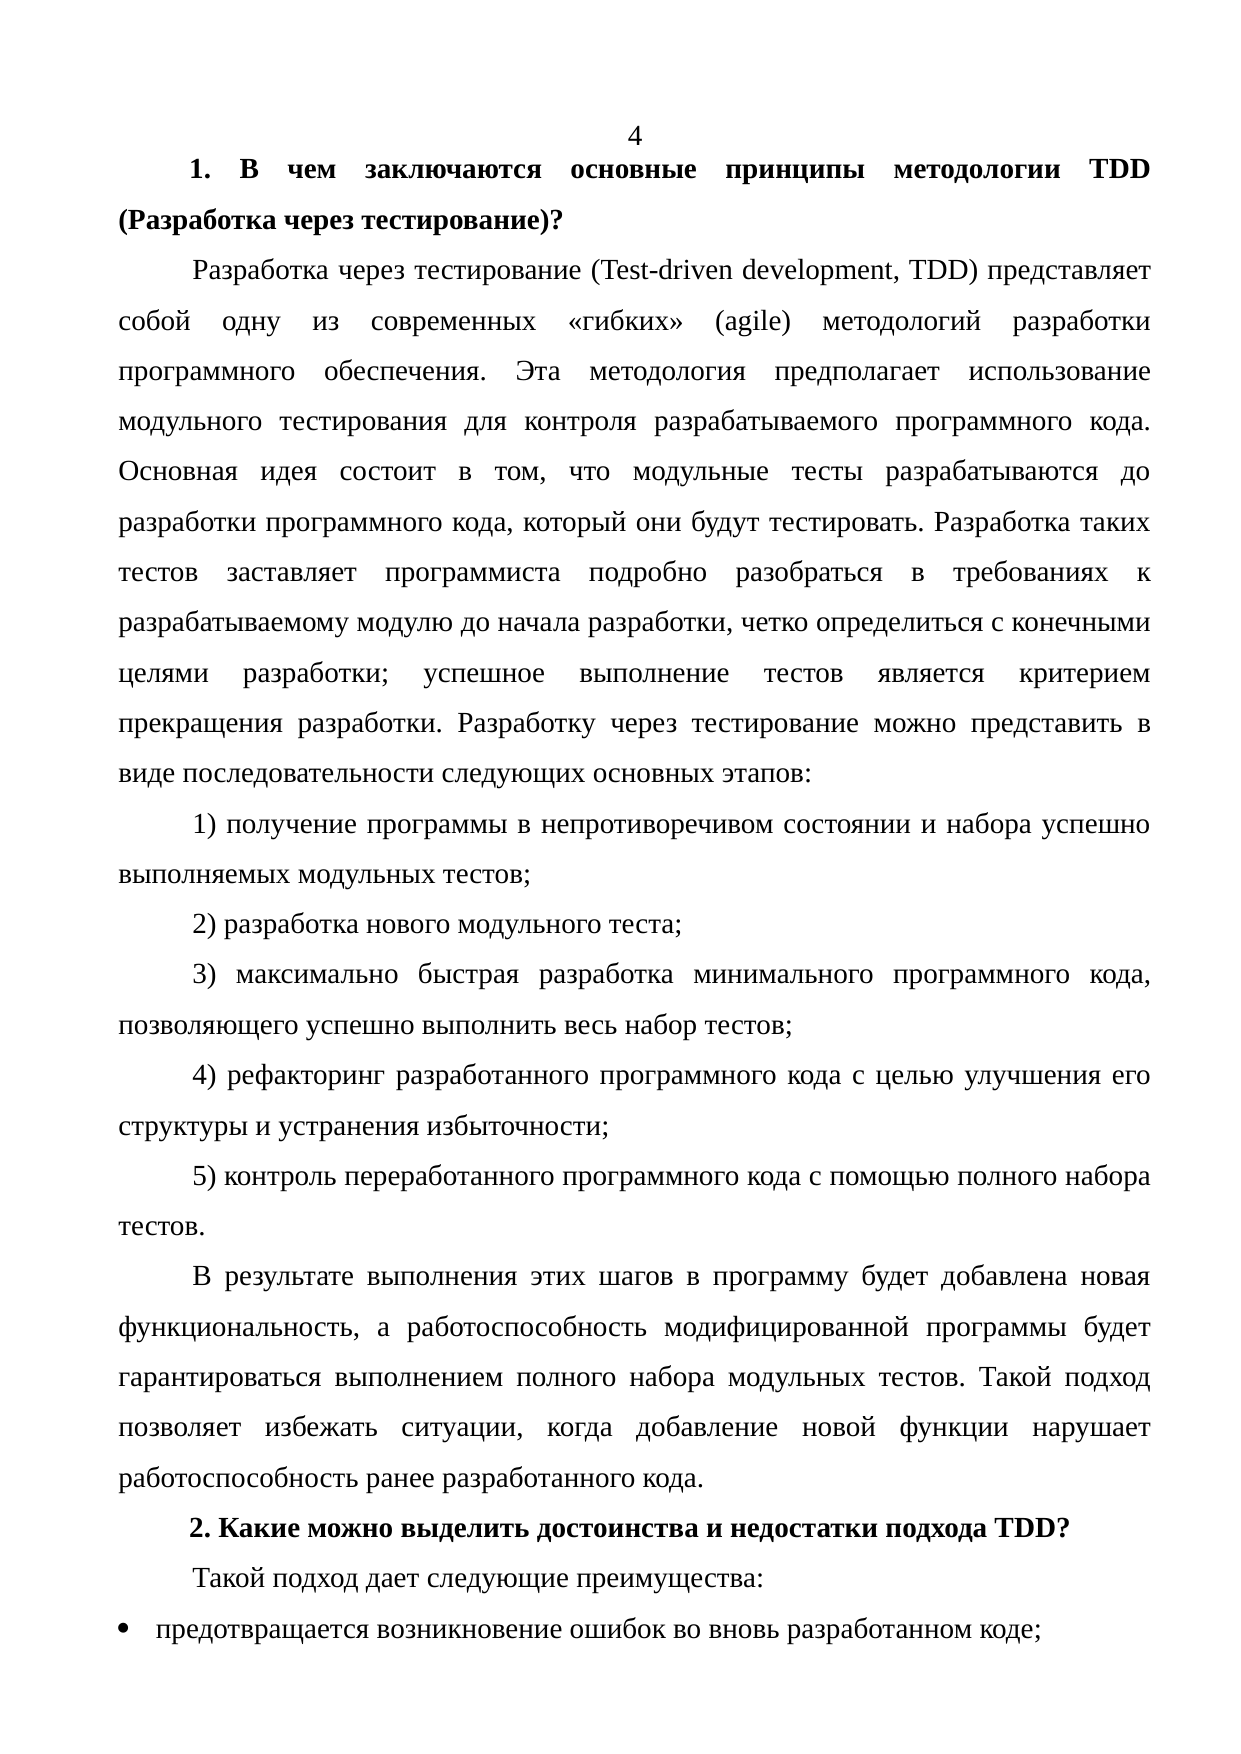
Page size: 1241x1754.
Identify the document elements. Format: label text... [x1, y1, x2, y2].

text Такой подход дает следующие преимущества: [118, 1560, 1152, 1594]
list предотвращается возникновение ошибок во вновь разработанном коде; [118, 1611, 1152, 1644]
text В результате выполнения этих шагов в программу будет добавлена новая функциональность, а работоспособность модифицированной программы будет гарантироваться выполнением полного набора модульных тестов. Такой подход позволяет избежать ситуации, когда добавление новой функции нарушает работоспособность ранее разработанного кода. [118, 1258, 1152, 1493]
text 1) получение программы в непротиворечивом состоянии и набора успешно выполняемых модульных тестов; [118, 806, 1152, 889]
text 2) разработка нового модульного теста; [118, 906, 1152, 940]
text 1. В чем заключаются основные принципы методологии TDD (Разработка через тестирование)? [118, 152, 1152, 236]
text 2. Какие можно выделить достоинства и недостатки подхода TDD? [118, 1510, 1152, 1544]
text 5) контроль переработанного программного кода с помощью полного набора тестов. [118, 1158, 1152, 1242]
text 3) максимально быстрая разработка минимального программного кода, позволяющего успешно выполнить весь набор тестов; [118, 957, 1152, 1041]
text 4) рефакторинг разработанного программного кода с целью улучшения его структуры и устранения избыточности; [118, 1057, 1152, 1141]
text Разработка через тестирование (Test-driven development, TDD) представляет собой одну из современных «гибких» (agile) методологий разработки программного обеспечения. Эта методология предполагает использование модульного тестирования для контроля разрабатываемого программного кода. Основная идея состоит в том, что модульные тесты разрабатываются до разработки программного кода, который они будут тестировать. Разработка таких тестов заставляет программиста подробно разобраться в требованиях к разрабатываемому модулю до начала разработки, четко определиться с конечными целями разработки; успешное выполнение тестов является критерием прекращения разработки. Разработку через тестирование можно представить в виде последовательности следующих основных этапов: [118, 252, 1152, 789]
